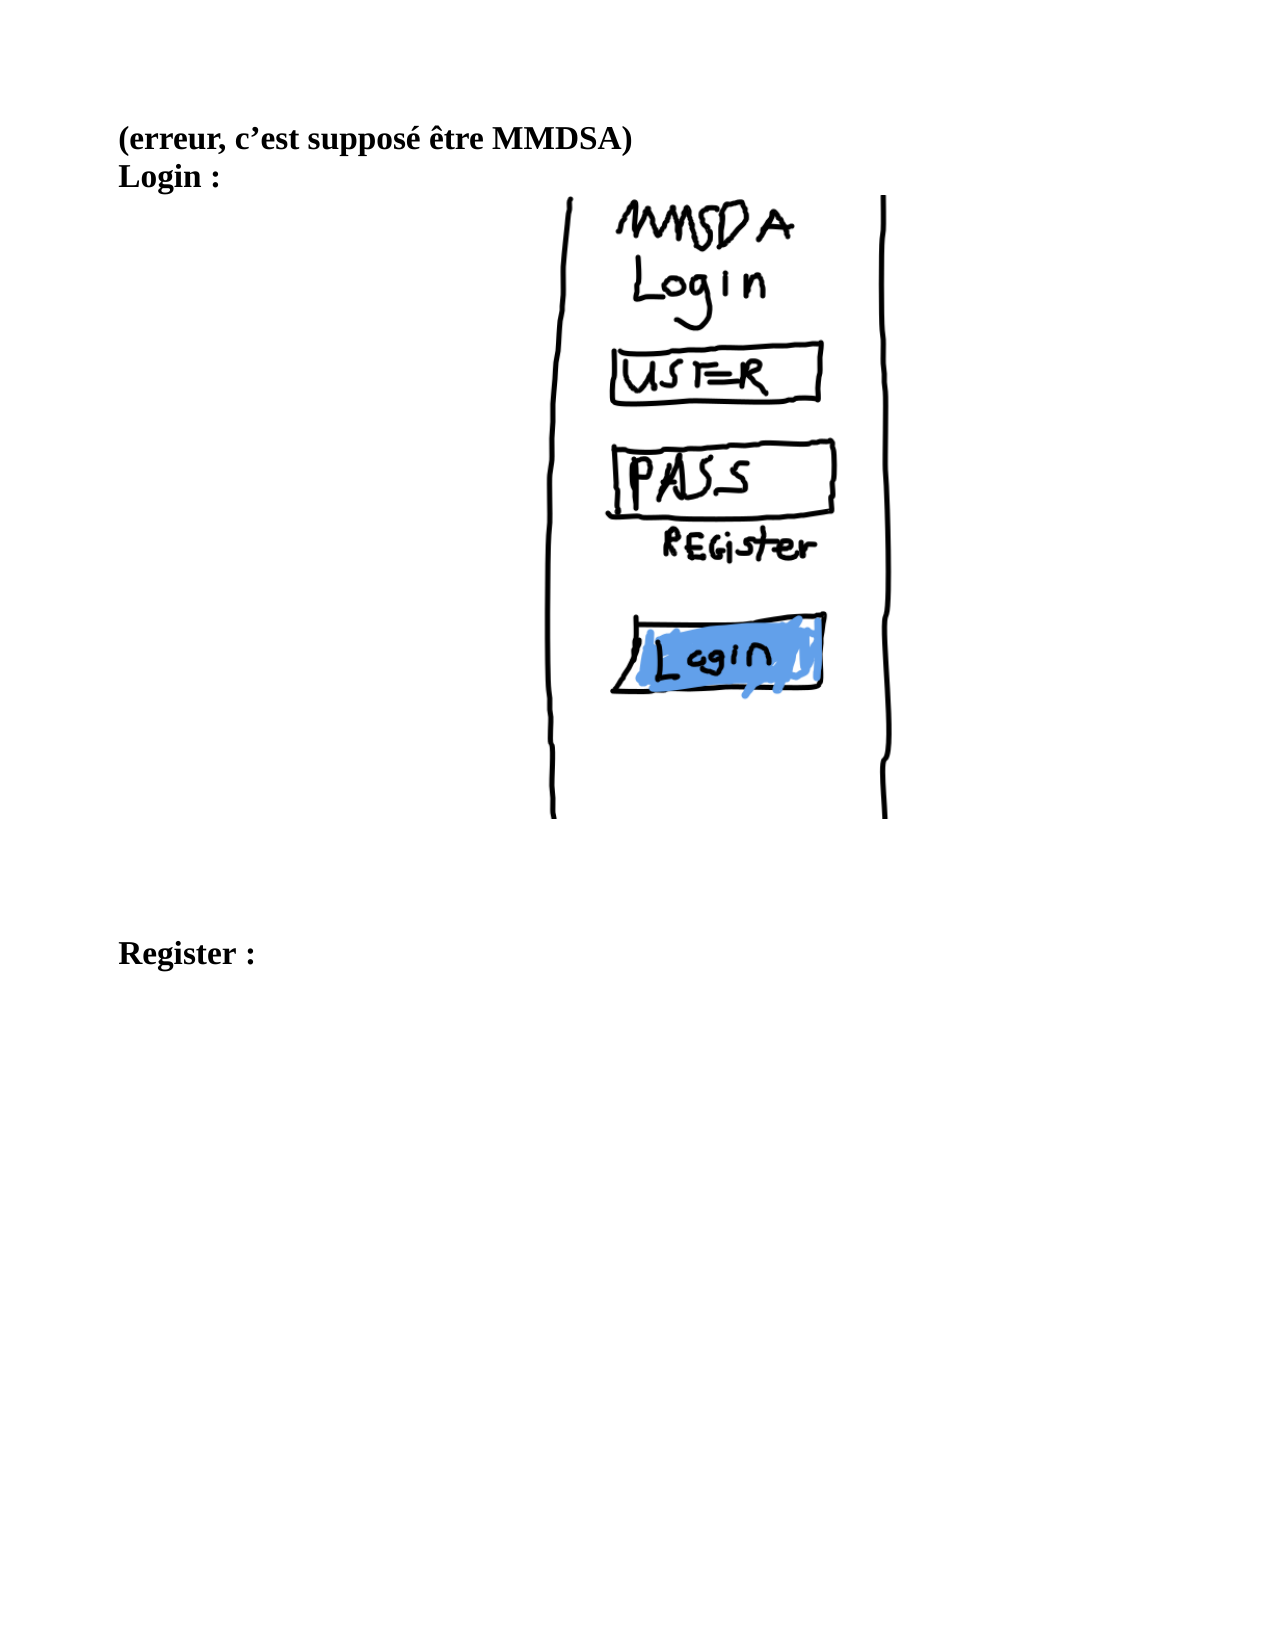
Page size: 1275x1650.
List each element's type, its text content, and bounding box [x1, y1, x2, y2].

text Register : [118, 195, 1157, 1001]
text (erreur, c’est supposé être MMDSA) Login : [118, 118, 1157, 195]
picture [236, 195, 1275, 819]
